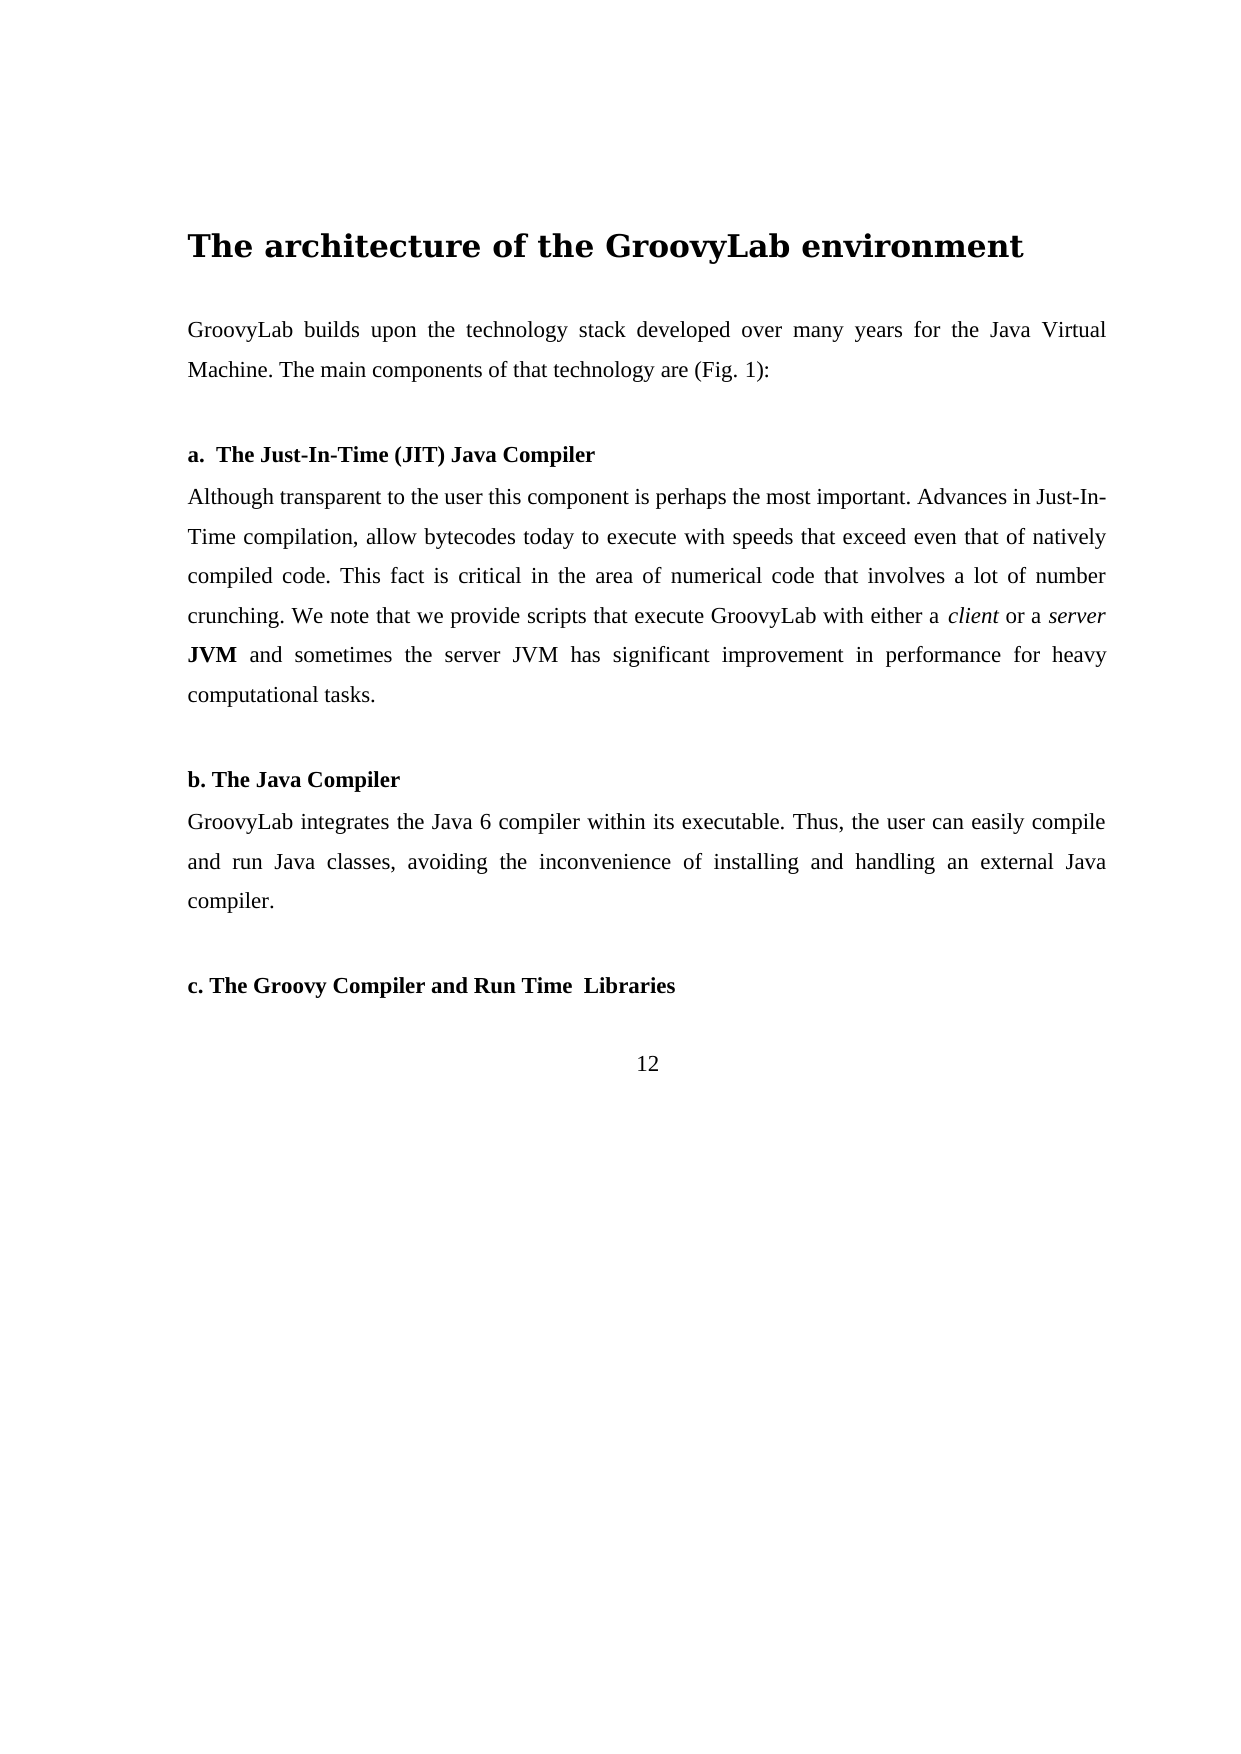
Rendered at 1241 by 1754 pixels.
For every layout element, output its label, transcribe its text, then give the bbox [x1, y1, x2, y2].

text a. The Just-In-Time (JIT) Java Compiler [187, 441, 1108, 467]
text GroovyLab integrates the Java 6 compiler within its executable. Thus, the user can easily compile and run Java classes, avoiding the inconvenience of installing and handling an external Java compiler. [187, 808, 1108, 914]
subtitle The architecture of the GroovyLab environment [187, 228, 1108, 265]
text GroovyLab builds upon the technology stack developed over many years for the Java Virtual Machine. The main components of that technology are (Fig. 1): [187, 316, 1108, 382]
text b. The Java Compiler [187, 766, 1108, 792]
text Although transparent to the user this component is perhaps the most important. Advances in Just-In-Time compilation, allow bytecodes today to execute with speeds that exceed even that of natively compiled code. This fact is critical in the area of numerical code that involves a lot of number crunching. We note that we provide scripts that execute GroovyLab with either a client or a server JVM and sometimes the server JVM has significant improvement in performance for heavy computational tasks. [187, 483, 1108, 707]
text c. The Groovy Compiler and Run Time Libraries [187, 972, 1108, 999]
